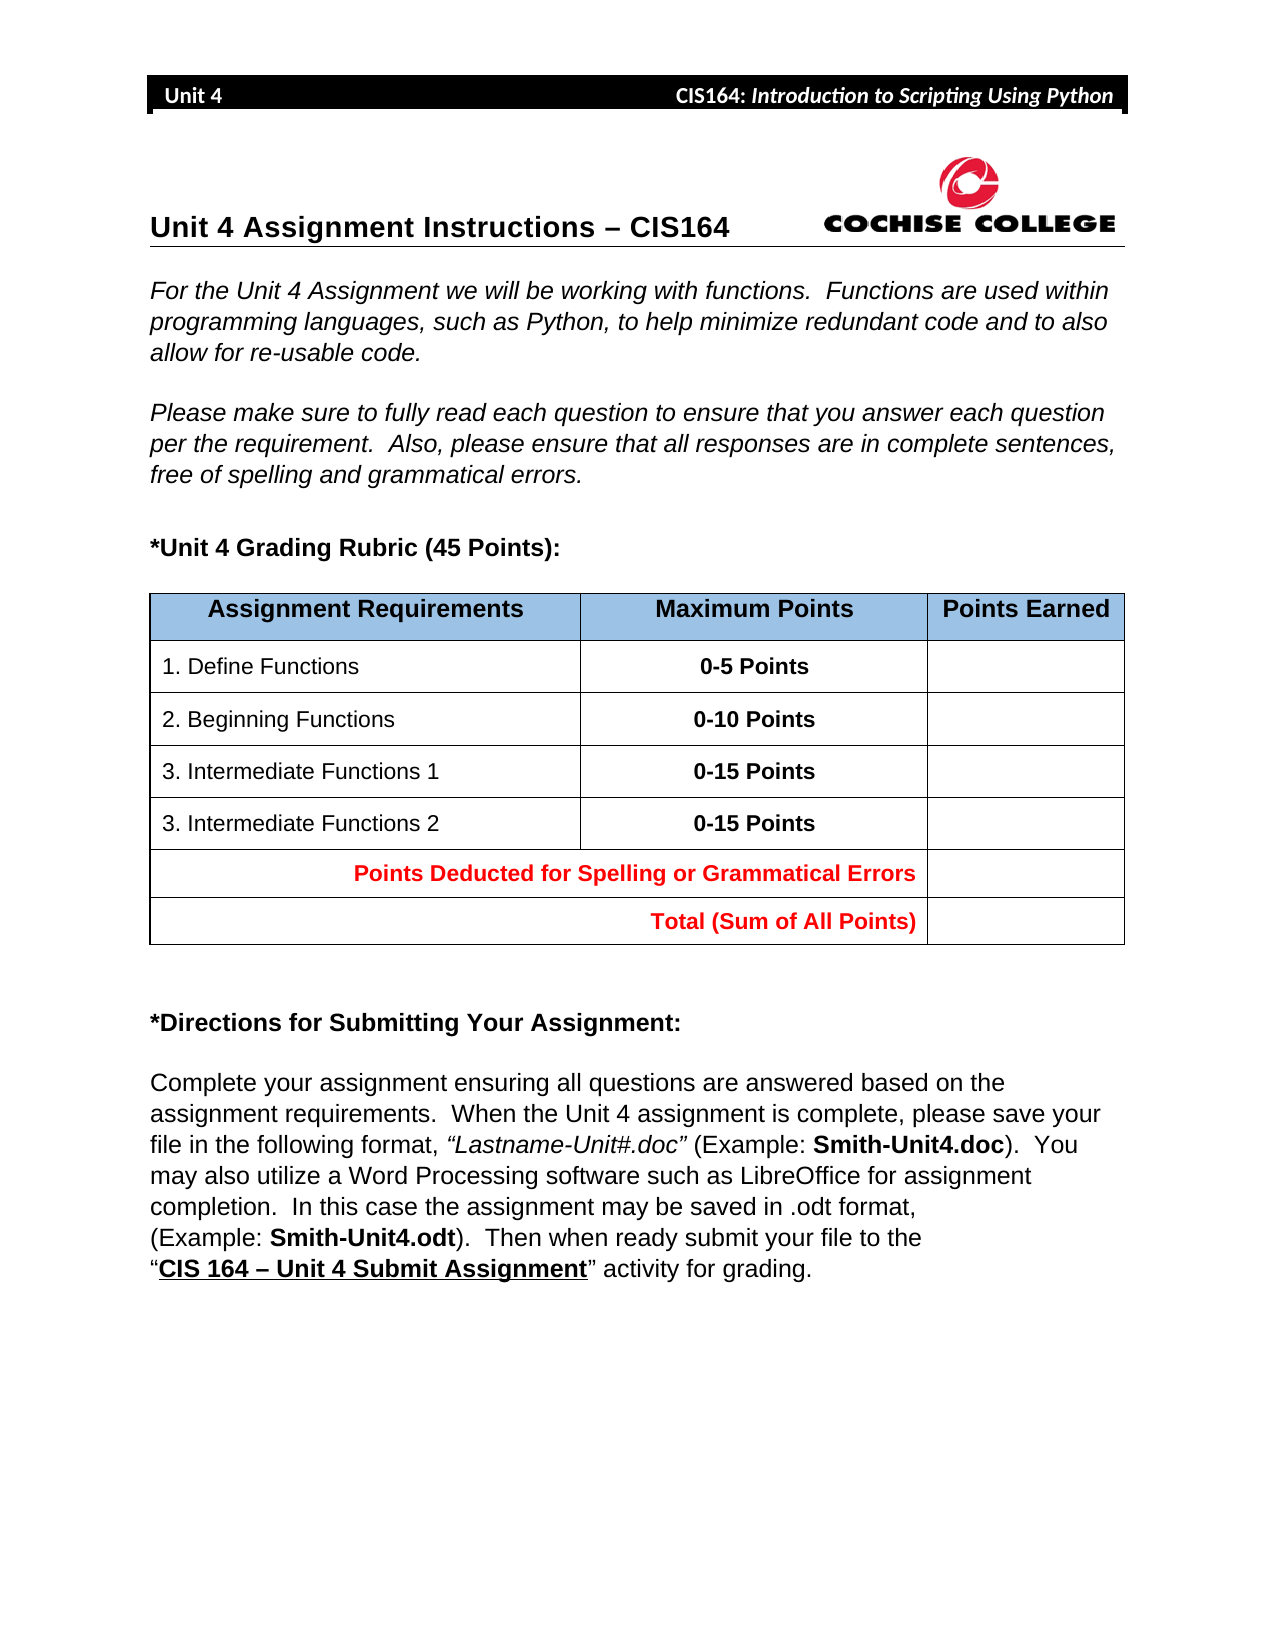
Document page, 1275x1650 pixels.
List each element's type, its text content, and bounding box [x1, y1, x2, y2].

table_header Assignment Requirements [151, 594, 580, 640]
table_cell [928, 850, 1124, 897]
text For the Unit 4 Assignment we will be working with functions. Functions are used within programming languages, such as Python, to help minimize redundant code and to also allow for re-usable code. [150, 276, 1125, 367]
table_cell [928, 693, 1124, 744]
table_cell 0-5 Points [581, 641, 927, 692]
text Complete your assignment ensuring all questions are answered based on the assignment requirements. When the Unit 4 assignment is complete, please save your file in the following format, “Lastname-Unit#.doc” (Example: Smith-Unit4.doc). You may also utilize a Word Processing software such as LibreOffice for assignment completion. In this case the assignment may be saved in .odt format, (Example: Smith-Unit4.odt). Then when ready submit your file to the “CIS 164 – Unit 4 Submit Assignment” activity for grading. [150, 1068, 1125, 1283]
table_cell [928, 641, 1124, 692]
table_cell [928, 798, 1124, 849]
table_header Points Earned [928, 594, 1124, 640]
text Please make sure to fully read each question to ensure that you answer each question per the requirement. Also, please ensure that all responses are in complete sentences, free of spelling and grammatical errors. [150, 398, 1125, 489]
table_cell 0-15 Points [581, 746, 927, 797]
table_cell 2. Beginning Functions [151, 693, 580, 744]
table_cell 0-15 Points [581, 798, 927, 849]
table_cell 1. Define Functions [151, 641, 580, 692]
table_cell [928, 746, 1124, 797]
table_cell Total (Sum of All Points) [151, 898, 927, 944]
text *Unit 4 Grading Rubric (45 Points): [150, 533, 1125, 562]
title Unit 4 Assignment Instructions – CIS164 [150, 150, 1125, 246]
picture [817, 150, 1124, 238]
table_cell Points Deducted for Spelling or Grammatical Errors [151, 850, 927, 897]
table_cell [928, 898, 1124, 944]
table_cell 3. Intermediate Functions 1 [151, 746, 580, 797]
table_cell 0-10 Points [581, 693, 927, 744]
table_header Maximum Points [581, 594, 927, 640]
table_cell 3. Intermediate Functions 2 [151, 798, 580, 849]
text *Directions for Submitting Your Assignment: [150, 1008, 1125, 1036]
